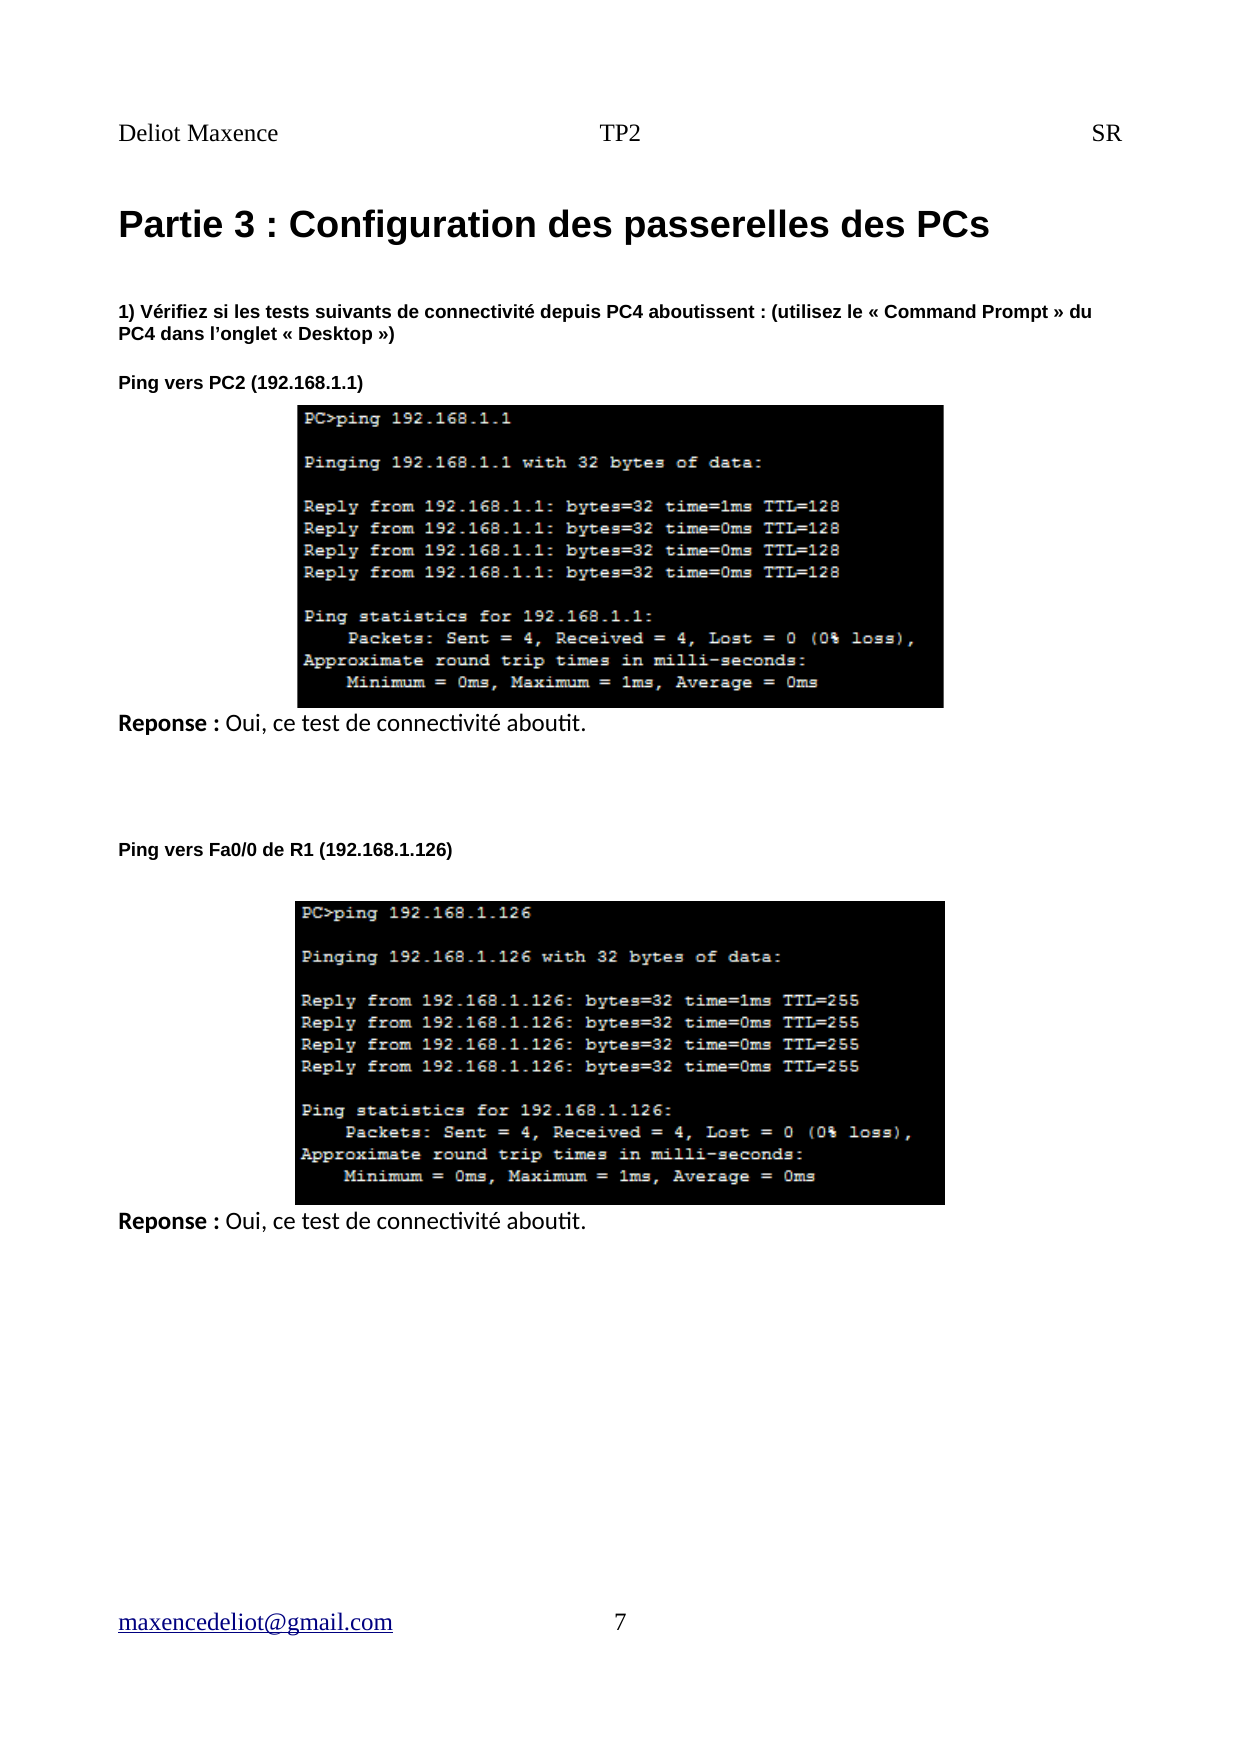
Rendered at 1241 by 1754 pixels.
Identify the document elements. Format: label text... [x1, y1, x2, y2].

text Reponse : Oui, ce test de connectivité aboutit. [118, 902, 1122, 1235]
subtitle Partie 3 : Configuration des passerelles des PCs [118, 201, 1122, 245]
subtitle Ping vers Fa0/0 de R1 (192.168.1.126) [118, 839, 1122, 860]
subtitle Ping vers PC2 (192.168.1.1) [118, 371, 1122, 393]
picture [296, 405, 944, 708]
text Reponse : Oui, ce test de connectivité aboutit. [118, 406, 1122, 738]
picture [295, 901, 945, 1205]
subtitle 1) Vérifiez si les tests suivants de connectivité depuis PC4 aboutissent : (utilisez le « Command Prompt » du PC4 dans l’onglet « Desktop ») [118, 301, 1122, 344]
